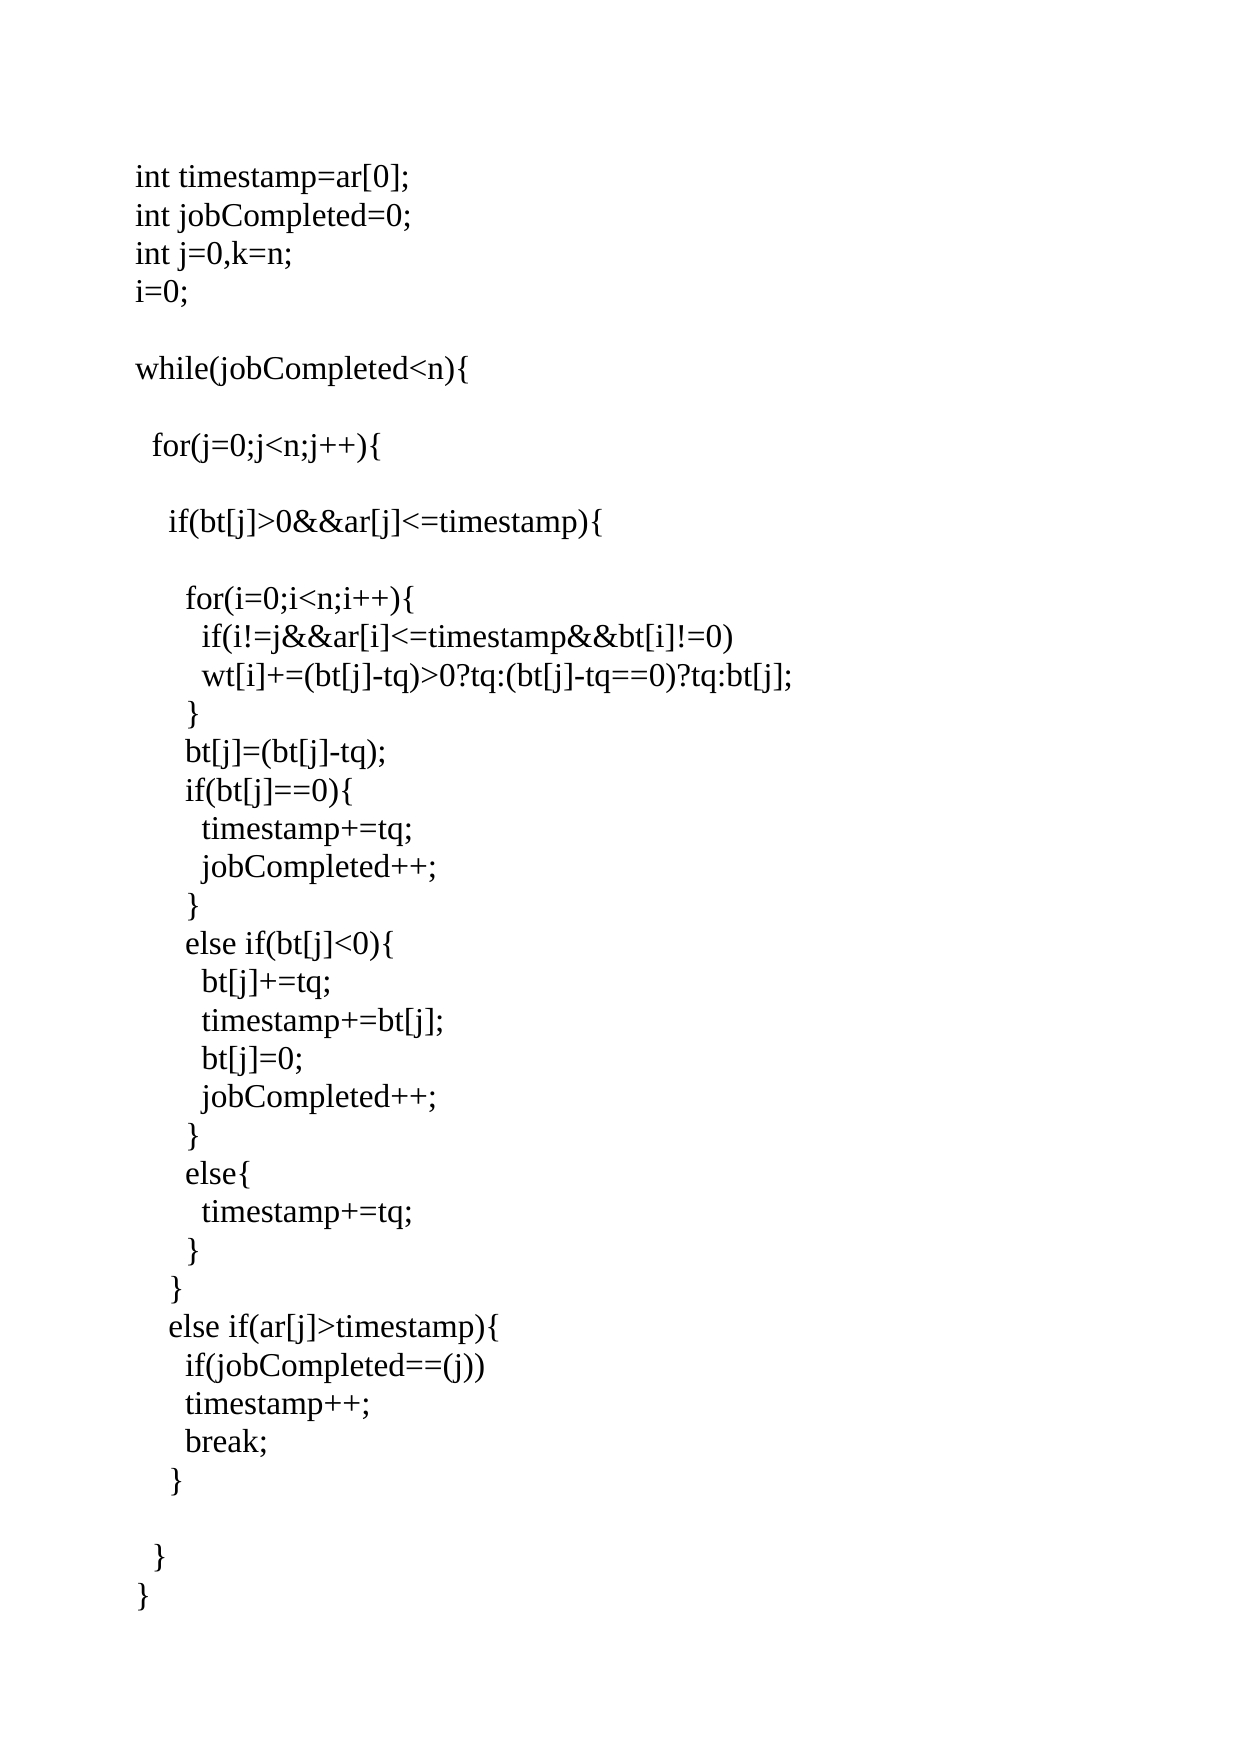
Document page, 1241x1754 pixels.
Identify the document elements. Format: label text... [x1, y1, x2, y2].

text wt[i]+=(bt[j]-tq)>0?tq:(bt[j]-tq==0)?tq:bt[j]; [118, 655, 1122, 693]
text break; [118, 1421, 1122, 1460]
text int j=0,k=n; [118, 233, 1122, 271]
text for(j=0;j<n;j++){ [118, 425, 1122, 463]
text if(i!=j&&ar[i]<=timestamp&&bt[i]!=0) [118, 616, 1122, 655]
text bt[j]=0; [118, 1038, 1122, 1076]
text if(bt[j]==0){ [118, 770, 1122, 808]
text jobCompleted++; [118, 846, 1122, 885]
text bt[j]+=tq; [118, 961, 1122, 1000]
text jobCompleted++; [118, 1076, 1122, 1115]
text i=0; [118, 271, 1122, 310]
text timestamp+=bt[j]; [118, 1000, 1122, 1038]
text } [118, 1230, 1122, 1268]
text } [118, 1268, 1122, 1306]
text while(jobCompleted<n){ [118, 348, 1122, 386]
text } [118, 693, 1122, 731]
text int timestamp=ar[0]; [118, 156, 1122, 195]
text int jobCompleted=0; [118, 195, 1122, 233]
text timestamp++; [118, 1383, 1122, 1421]
text bt[j]=(bt[j]-tq); [118, 731, 1122, 770]
text } [118, 885, 1122, 923]
text timestamp+=tq; [118, 808, 1122, 846]
text } [118, 1460, 1122, 1498]
text for(i=0;i<n;i++){ [118, 578, 1122, 616]
text else if(bt[j]<0){ [118, 923, 1122, 961]
text } [118, 1115, 1122, 1153]
text if(bt[j]>0&&ar[j]<=timestamp){ [118, 501, 1122, 540]
text else if(ar[j]>timestamp){ [118, 1306, 1122, 1345]
text } [118, 1536, 1122, 1575]
text timestamp+=tq; [118, 1191, 1122, 1230]
text else{ [118, 1153, 1122, 1191]
text if(jobCompleted==(j)) [118, 1345, 1122, 1383]
text } [118, 1575, 1122, 1613]
